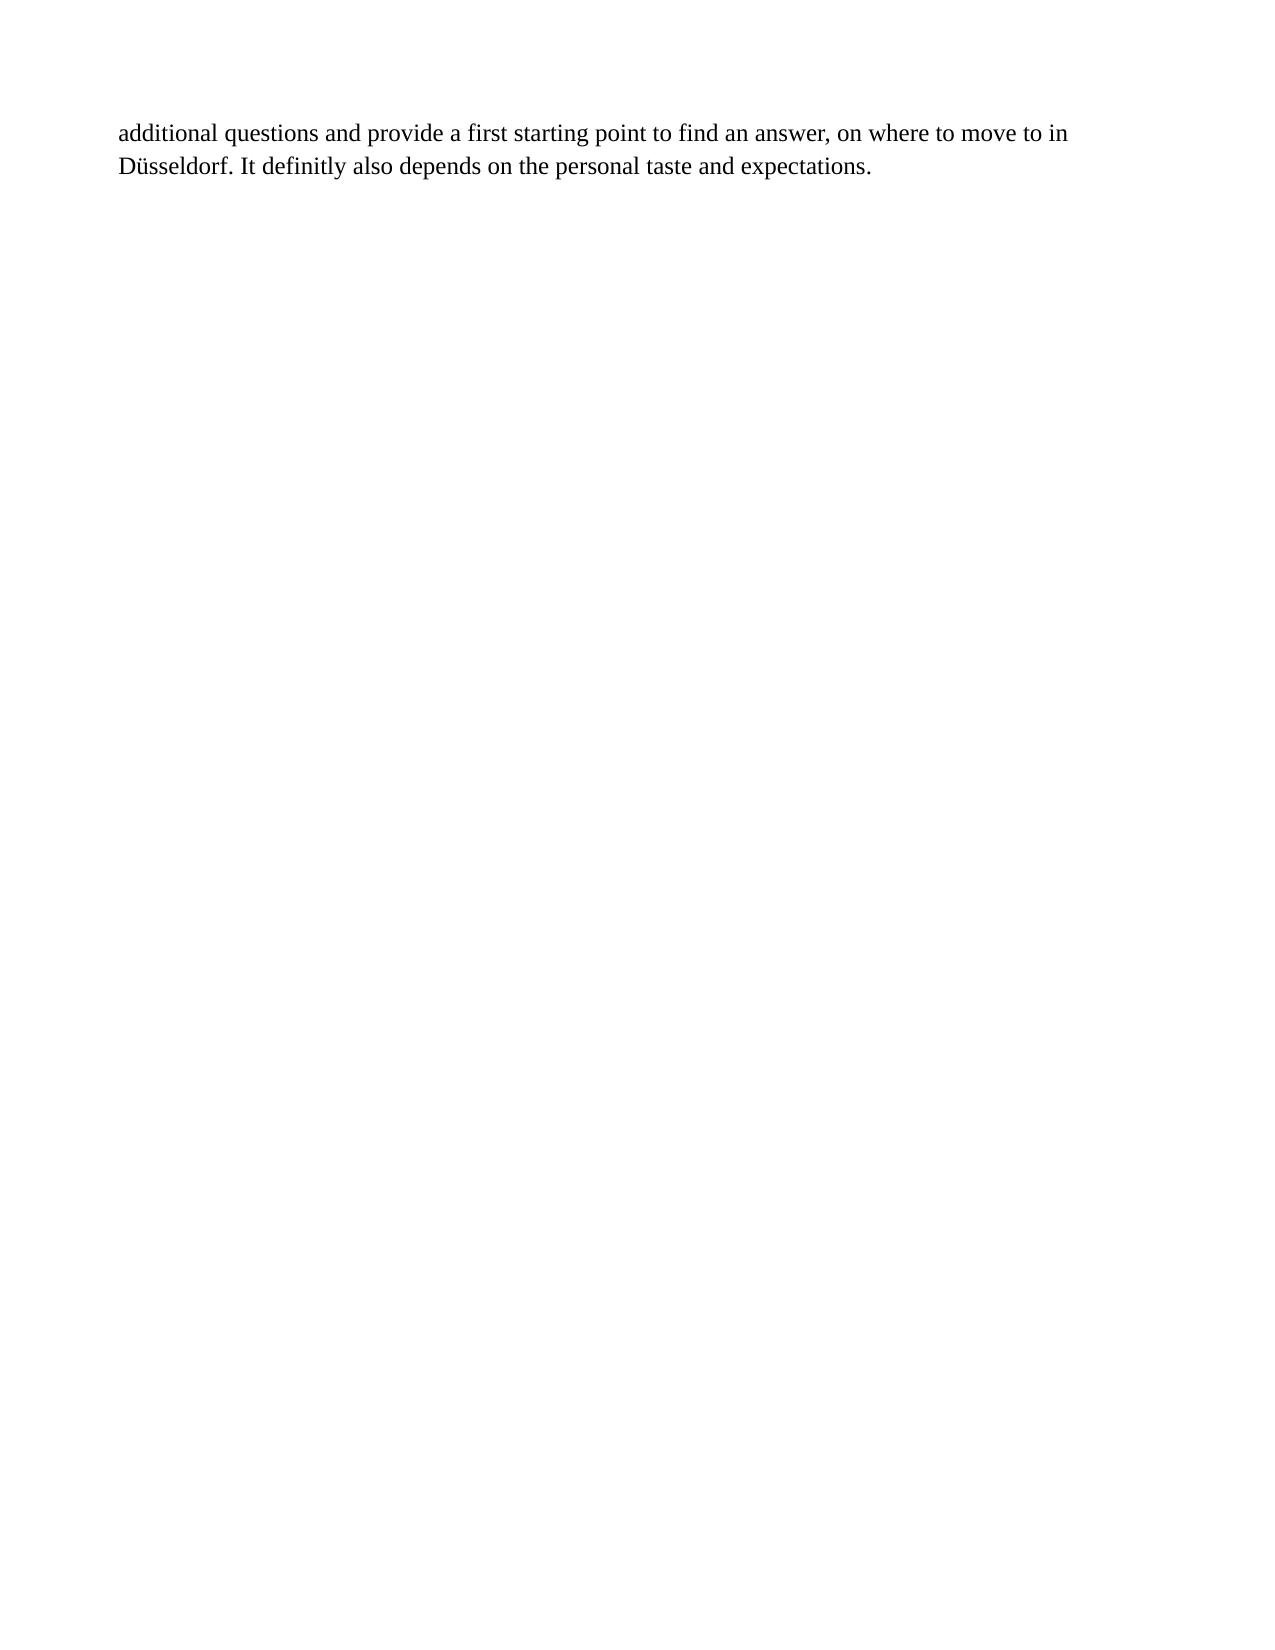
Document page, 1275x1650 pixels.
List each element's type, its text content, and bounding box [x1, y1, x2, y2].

text additional questions and provide a first starting point to find an answer, on where to move to in Düsseldorf. It definitly also depends on the personal taste and expectations. [118, 118, 1157, 180]
